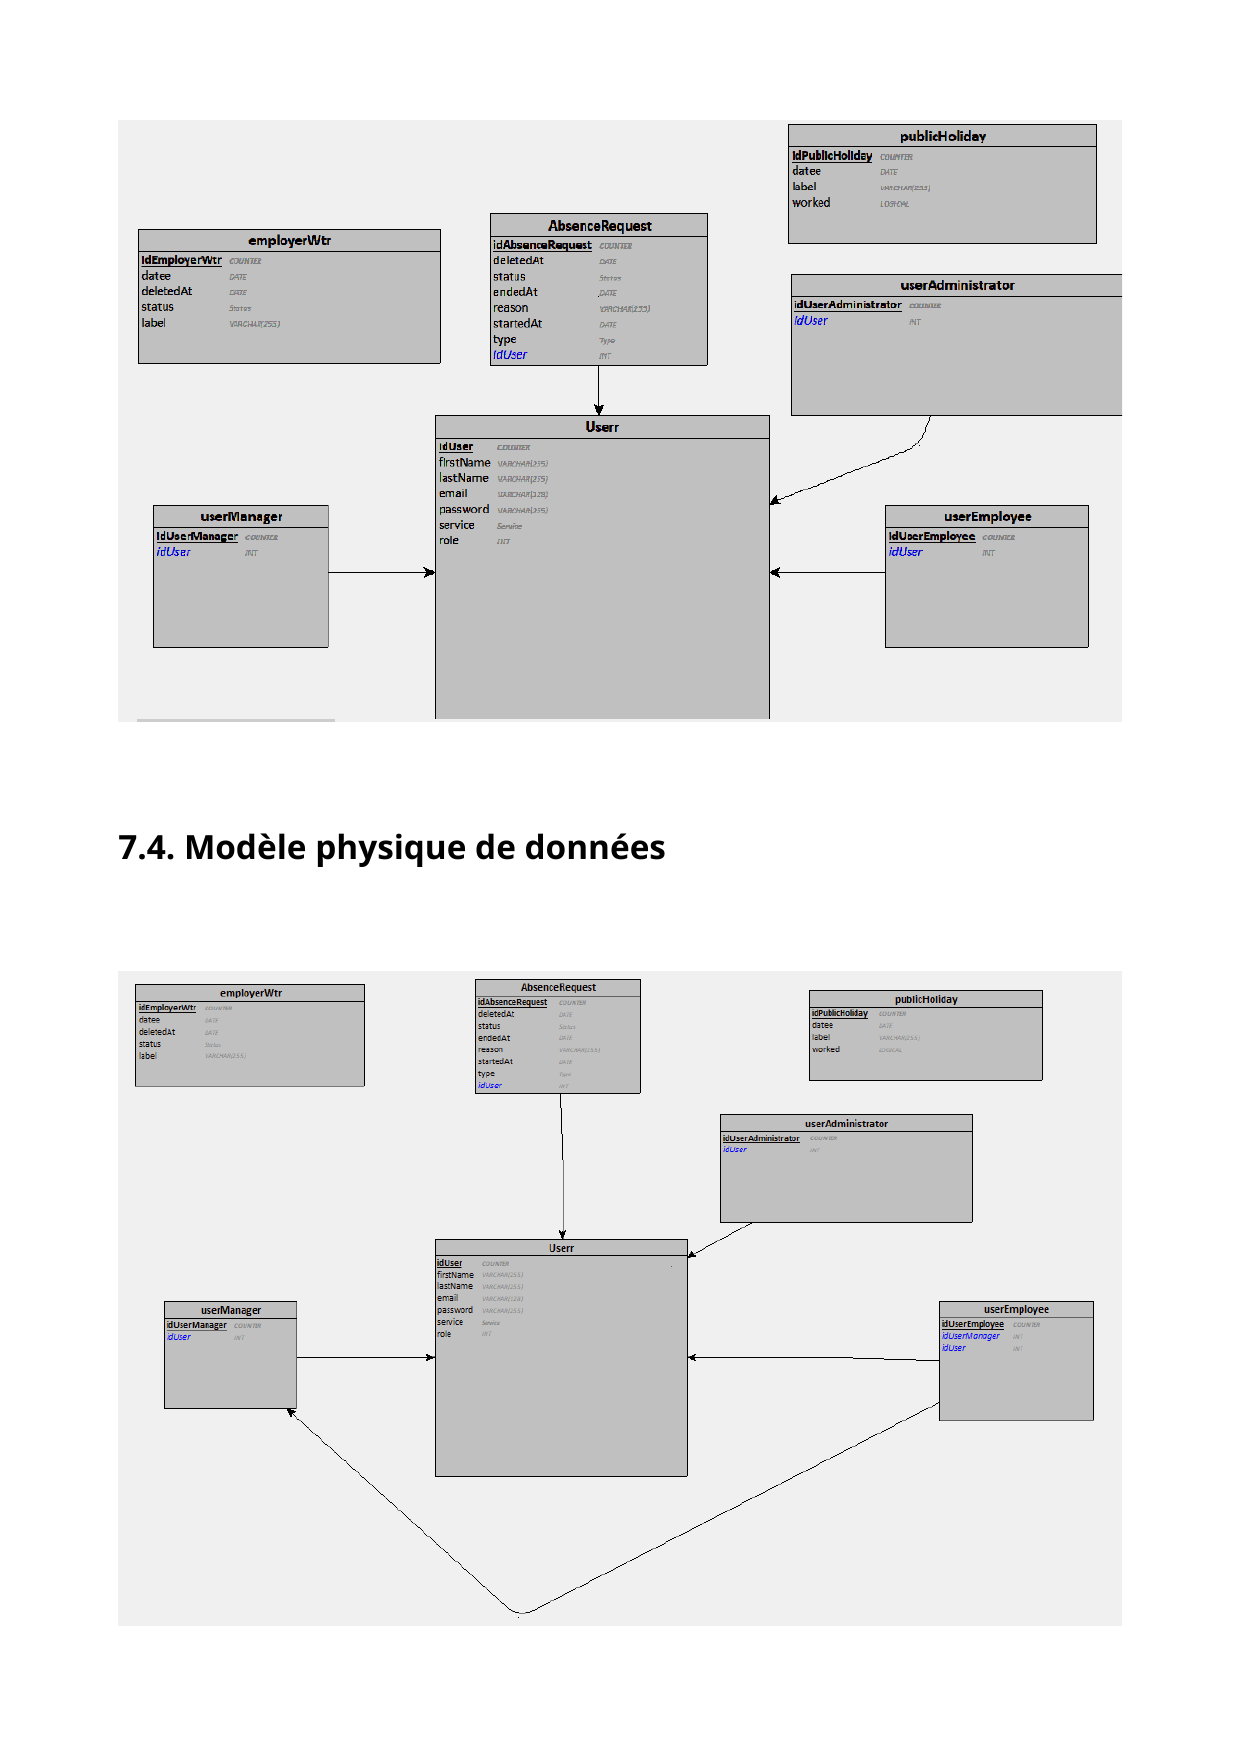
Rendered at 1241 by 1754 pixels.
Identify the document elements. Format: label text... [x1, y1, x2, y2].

picture [118, 971, 1123, 1626]
picture [118, 118, 1123, 722]
text 7.4. Modèle physique de données [118, 824, 1122, 869]
